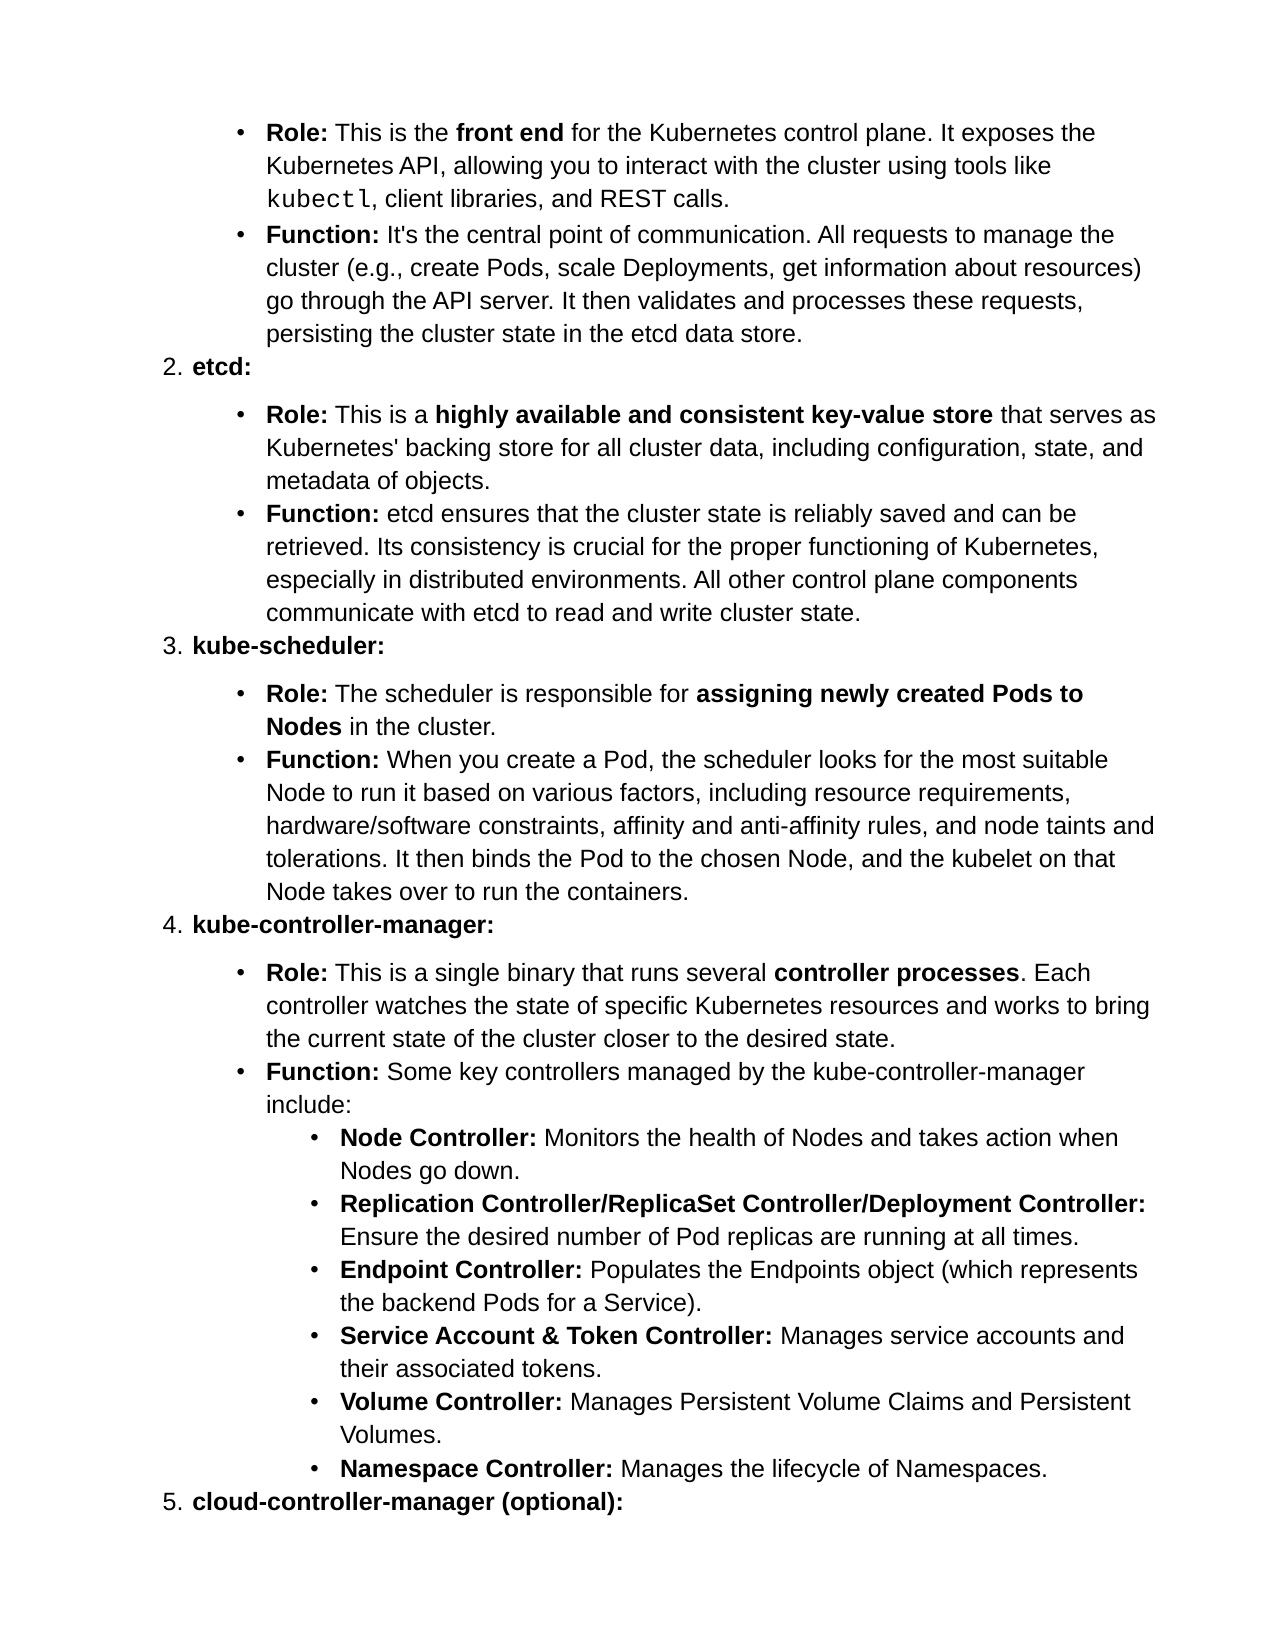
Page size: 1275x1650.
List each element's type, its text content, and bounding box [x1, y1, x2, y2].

list Replication Controller/ReplicaSet Controller/Deployment Controller: Ensure the desired number of Pod replicas are running at all times. [310, 1189, 1157, 1251]
list etcd: [162, 352, 1157, 381]
list Volume Controller: Manages Persistent Volume Claims and Persistent Volumes. [310, 1387, 1157, 1449]
list Function: etcd ensures that the cluster state is reliably saved and can be retrieved. Its consistency is crucial for the proper functioning of Kubernetes, especially in distributed environments. All other control plane components communicate with etcd to read and write cluster state. [236, 499, 1157, 627]
list Role: This is the front end for the Kubernetes control plane. It exposes the Kubernetes API, allowing you to interact with the cluster using tools like kubectl, client libraries, and REST calls. [236, 118, 1157, 215]
list Endpoint Controller: Populates the Endpoints object (which represents the backend Pods for a Service). [310, 1255, 1157, 1317]
list kube-controller-manager: [162, 910, 1157, 939]
list Function: Some key controllers managed by the kube-controller-manager include: [236, 1057, 1157, 1118]
list Role: The scheduler is responsible for assigning newly created Pods to Nodes in the cluster. [236, 678, 1157, 740]
list kube-scheduler: [162, 631, 1157, 660]
list Node Controller: Monitors the health of Nodes and takes action when Nodes go down. [310, 1123, 1157, 1185]
list Function: When you create a Pod, the scheduler looks for the most suitable Node to run it based on various factors, including resource requirements, hardware/software constraints, affinity and anti-affinity rules, and node taints and tolerations. It then binds the Pod to the chosen Node, and the kubelet on that Node takes over to run the containers. [236, 745, 1157, 906]
list Role: This is a single binary that runs several controller processes. Each controller watches the state of specific Kubernetes resources and works to bring the current state of the cluster closer to the desired state. [236, 957, 1157, 1052]
list Service Account & Token Controller: Manages service accounts and their associated tokens. [310, 1321, 1157, 1383]
list Role: This is a highly available and consistent key-value store that serves as Kubernetes' backing store for all cluster data, including configuration, state, and metadata of objects. [236, 399, 1157, 494]
list Namespace Controller: Manages the lifecycle of Namespaces. [310, 1453, 1157, 1482]
list cloud-controller-manager (optional): [162, 1487, 1157, 1515]
list Function: It's the central point of communication. All requests to manage the cluster (e.g., create Pods, scale Deployments, get information about resources) go through the API server. It then validates and processes these requests, persisting the cluster state in the etcd data store. [236, 220, 1157, 348]
